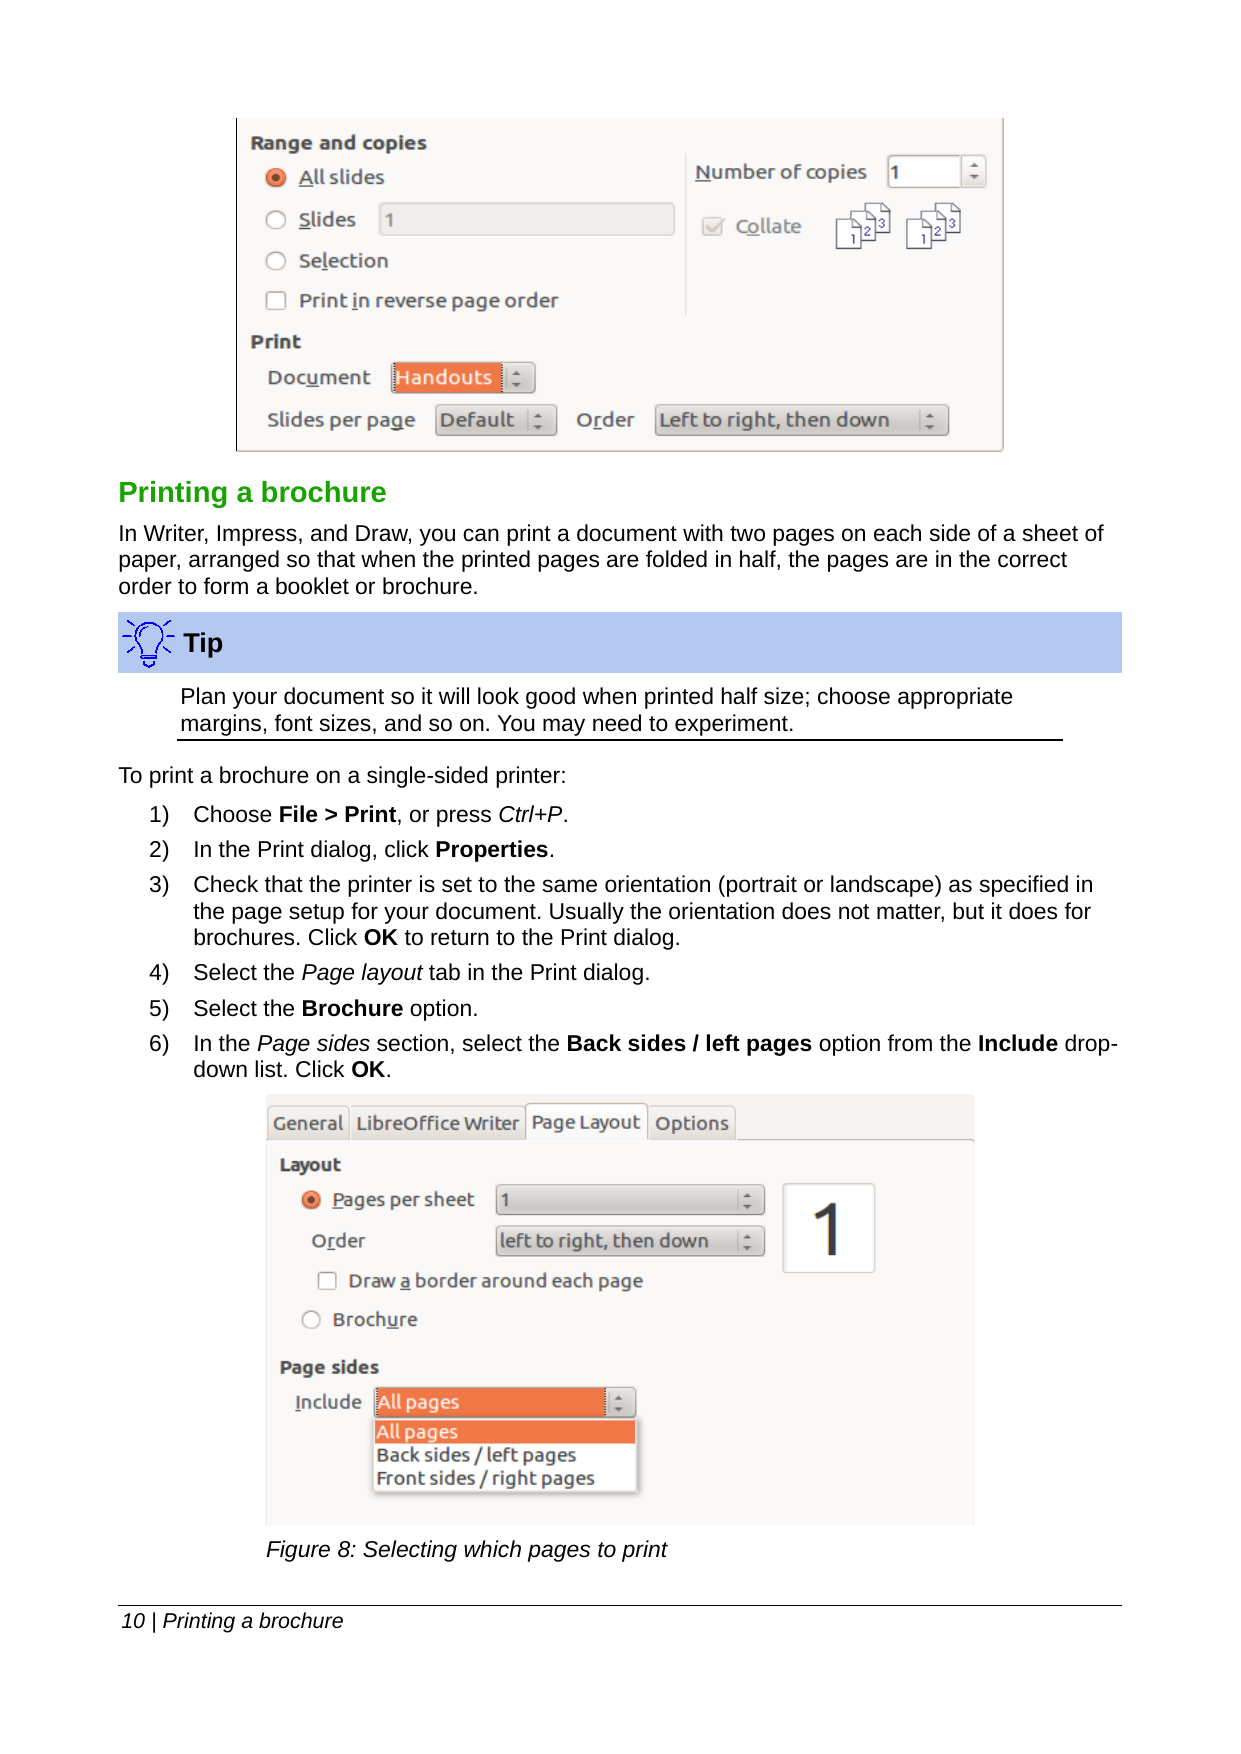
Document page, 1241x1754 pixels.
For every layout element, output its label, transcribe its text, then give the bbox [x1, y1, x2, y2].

list In the Print dialog, click Properties. [169, 836, 1122, 863]
list Select the Page layout tab in the Print dialog. [169, 959, 1122, 986]
subtitle Tip [118, 612, 1122, 673]
text In Writer, Impress, and Draw, you can print a document with two pages on each side of a sheet of paper, arranged so that when the printed pages are folded in half, the pages are in the correct order to form a booklet or brochure. [118, 520, 1122, 599]
list In the Page sides section, select the Back sides / left pages option from the Include drop-down list. Click OK. [169, 1030, 1122, 1082]
picture [237, 118, 1004, 452]
picture [119, 612, 179, 672]
subtitle Printing a brochure [118, 475, 1122, 508]
list Select the Brochure option. [169, 994, 1122, 1021]
text Figure 8: Selecting which pages to print [266, 1536, 974, 1562]
text Plan your document so it will look good when printed half size; choose appropriate margins, font sizes, and so on. You may need to experiment. [177, 680, 1063, 739]
list Choose File > Print, or press Ctrl+P. [169, 801, 1122, 827]
list Check that the printer is set to the same orientation (portrait or landscape) as specified in the page setup for your document. Usually the orientation does not matter, but it does for brochures. Click OK to return to the Print dialog. [169, 871, 1122, 951]
list To print a brochure on a single-sided printer: [118, 762, 1122, 788]
picture [265, 1094, 975, 1525]
